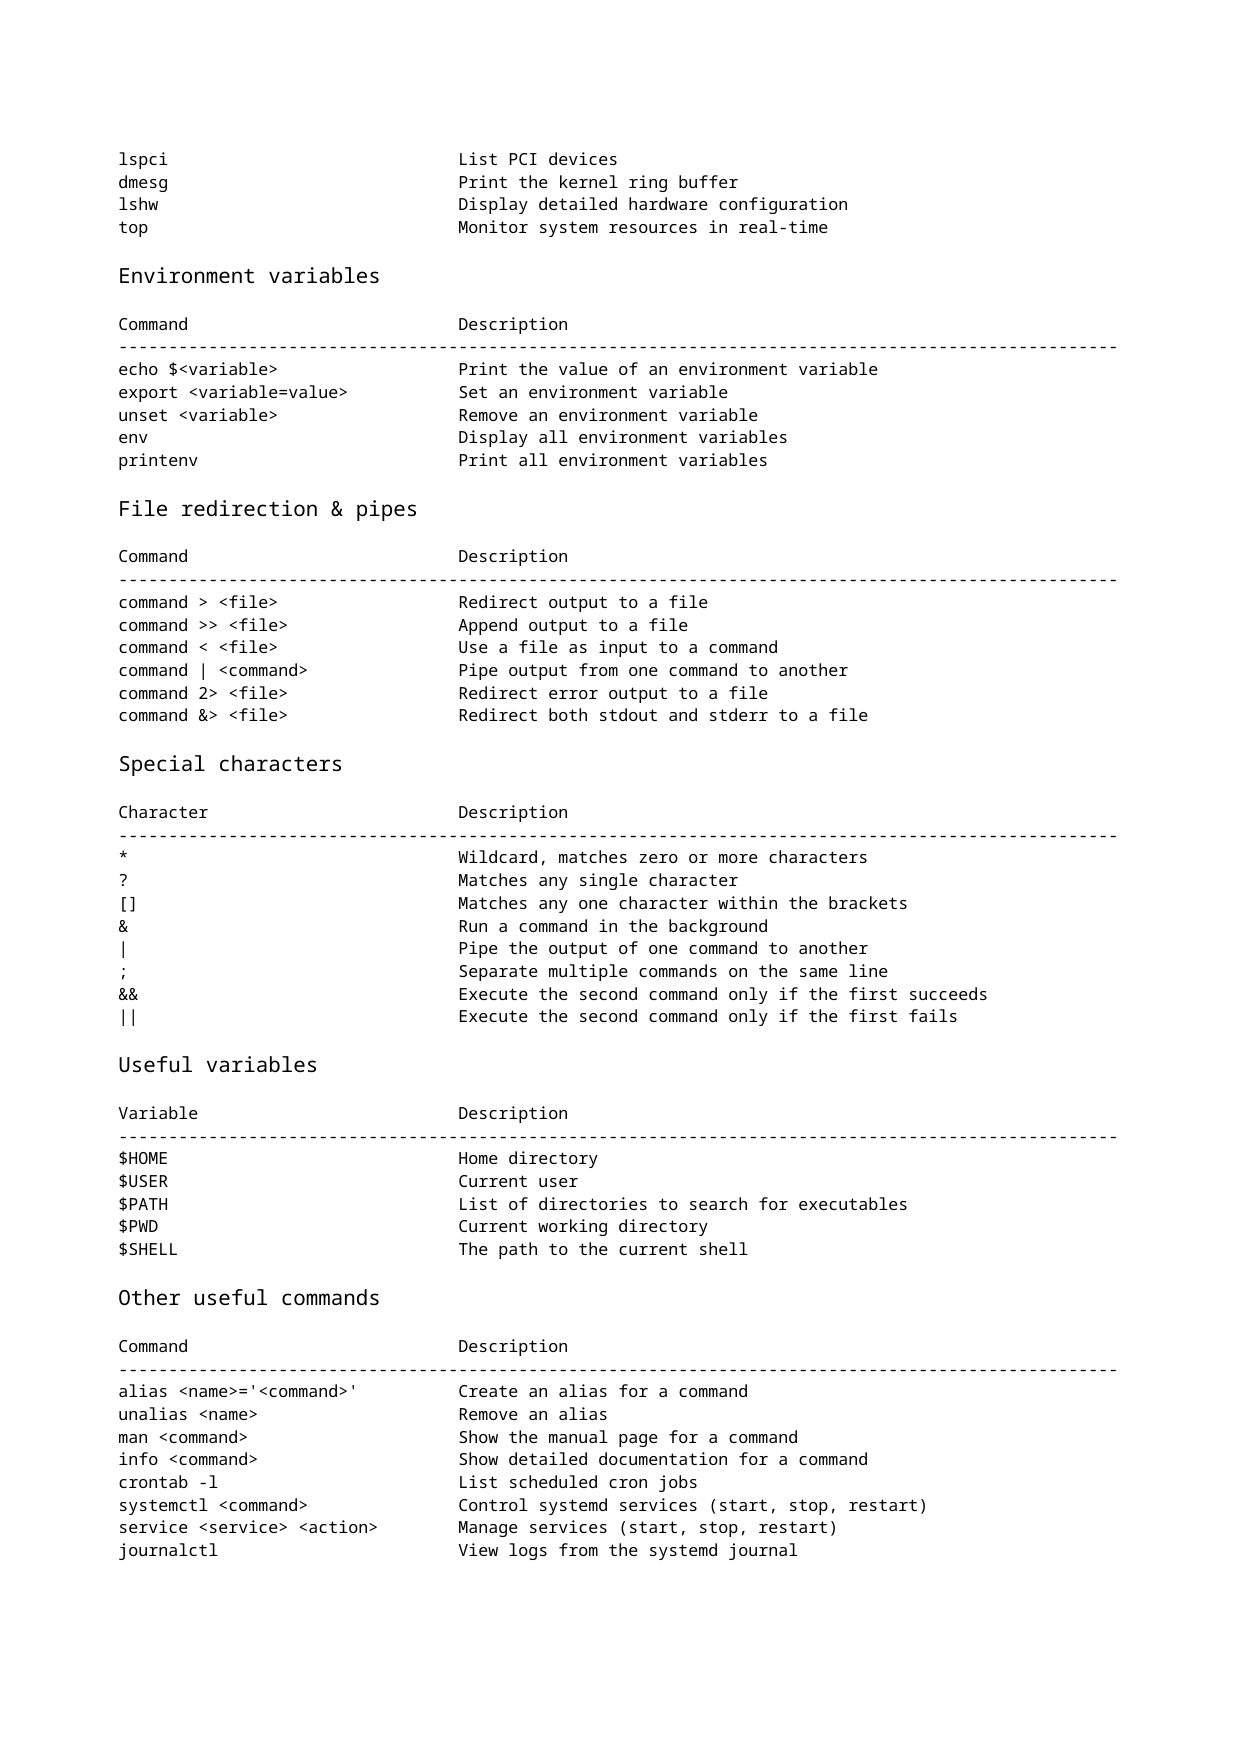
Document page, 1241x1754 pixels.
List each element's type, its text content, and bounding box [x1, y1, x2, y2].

text * Wildcard, matches zero or more characters [118, 846, 1122, 869]
text unalias <name> Remove an alias [118, 1402, 1122, 1425]
text command < <file> Use a file as input to a command [118, 636, 1122, 659]
text Other useful commands [118, 1283, 1122, 1312]
text ---------------------------------------------------------------------------------------------------- [118, 823, 1122, 846]
text ? Matches any single character [118, 869, 1122, 891]
text ---------------------------------------------------------------------------------------------------- [118, 335, 1122, 358]
text journalctl View logs from the systemd journal [118, 1539, 1122, 1561]
text echo $<variable> Print the value of an environment variable [118, 358, 1122, 380]
text man <command> Show the manual page for a command [118, 1425, 1122, 1448]
text command | <command> Pipe output from one command to another [118, 659, 1122, 681]
text ---------------------------------------------------------------------------------------------------- [118, 1357, 1122, 1380]
text command > <file> Redirect output to a file [118, 591, 1122, 613]
text alias <name>='<command>' Create an alias for a command [118, 1380, 1122, 1402]
text $USER Current user [118, 1170, 1122, 1192]
text systemctl <command> Control systemd services (start, stop, restart) [118, 1493, 1122, 1516]
text Variable Description [118, 1102, 1122, 1124]
text env Display all environment variables [118, 426, 1122, 448]
text command >> <file> Append output to a file [118, 613, 1122, 636]
text info <command> Show detailed documentation for a command [118, 1448, 1122, 1471]
text top Monitor system resources in real-time [118, 216, 1122, 238]
text Command Description [118, 545, 1122, 568]
text ; Separate multiple commands on the same line [118, 959, 1122, 982]
text $HOME Home directory [118, 1147, 1122, 1170]
text printenv Print all environment variables [118, 448, 1122, 471]
text command 2> <file> Redirect error output to a file [118, 681, 1122, 704]
text unset <variable> Remove an environment variable [118, 403, 1122, 426]
text command &> <file> Redirect both stdout and stderr to a file Special characters [118, 704, 1122, 778]
text Useful variables [118, 1050, 1122, 1079]
text $PATH List of directories to search for executables [118, 1192, 1122, 1215]
text $SHELL The path to the current shell [118, 1238, 1122, 1261]
text lshw Display detailed hardware configuration [118, 193, 1122, 216]
text export <variable=value> Set an environment variable [118, 380, 1122, 403]
text service <service> <action> Manage services (start, stop, restart) [118, 1516, 1122, 1539]
text $PWD Current working directory [118, 1215, 1122, 1238]
text crontab -l List scheduled cron jobs [118, 1471, 1122, 1493]
text Environment variables [118, 261, 1122, 289]
text File redirection & pipes [118, 494, 1122, 522]
text [] Matches any one character within the brackets [118, 891, 1122, 914]
text dmesg Print the kernel ring buffer [118, 170, 1122, 193]
text Character Description [118, 801, 1122, 823]
text | Pipe the output of one command to another [118, 937, 1122, 959]
text && Execute the second command only if the first succeeds [118, 982, 1122, 1005]
text Command Description [118, 312, 1122, 335]
text || Execute the second command only if the first fails [118, 1005, 1122, 1028]
text lspci List PCI devices [118, 148, 1122, 170]
text & Run a command in the background [118, 914, 1122, 937]
text ---------------------------------------------------------------------------------------------------- [118, 1124, 1122, 1147]
text ---------------------------------------------------------------------------------------------------- [118, 568, 1122, 591]
text Command Description [118, 1334, 1122, 1357]
